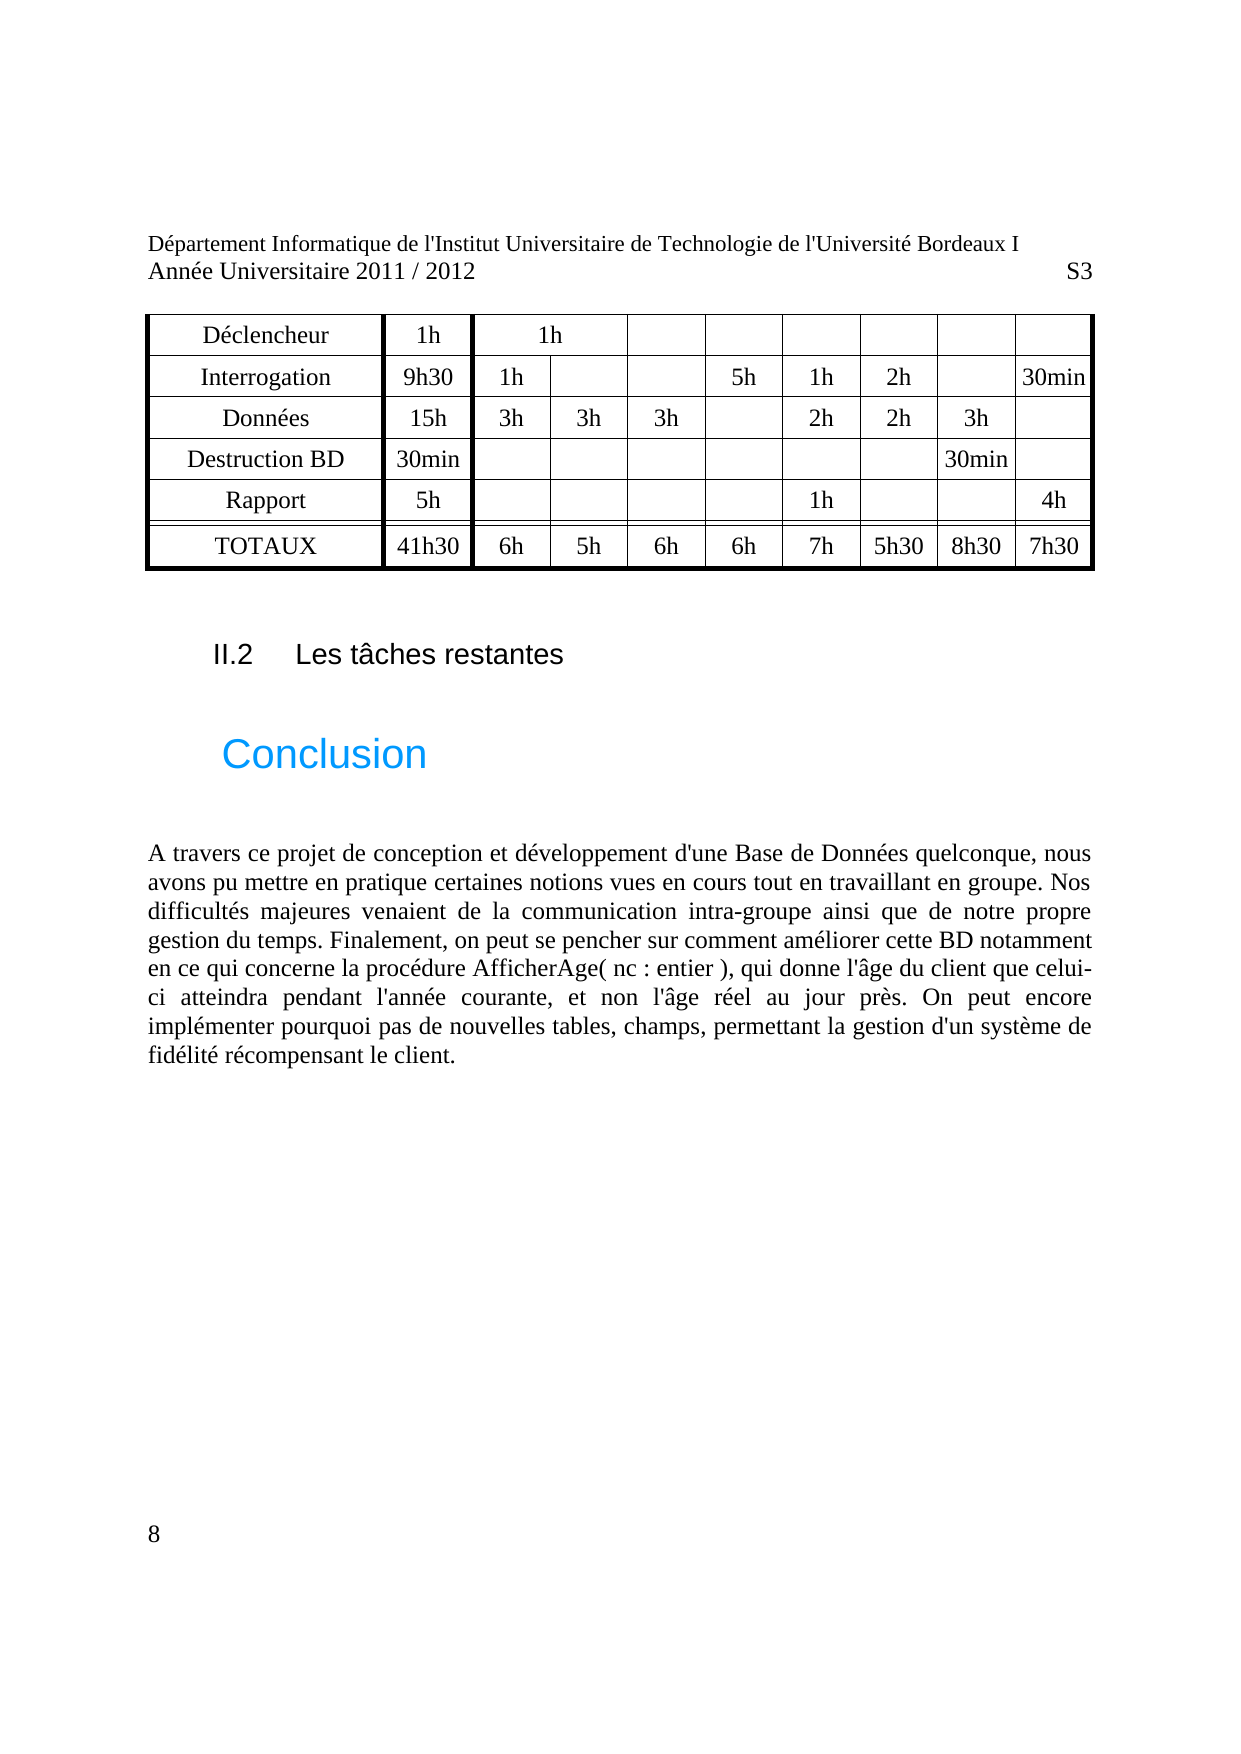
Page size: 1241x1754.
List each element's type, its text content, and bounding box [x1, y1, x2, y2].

table_cell 7h30 [1016, 526, 1090, 566]
table_cell [783, 521, 860, 525]
table_cell Déclencheur [150, 315, 381, 355]
table_cell [861, 480, 937, 520]
table_cell [150, 521, 381, 525]
table_cell [386, 521, 470, 525]
table_cell [551, 356, 627, 396]
table_cell [938, 480, 1015, 520]
table_cell TOTAUX [150, 526, 381, 566]
table_cell 5h [386, 480, 470, 520]
table_cell [783, 439, 860, 479]
subtitle Les tâches restantes [148, 637, 1093, 671]
table_cell Rapport [150, 480, 381, 520]
table_cell 1h [386, 315, 470, 355]
table_cell [706, 315, 782, 355]
table_cell [628, 356, 705, 396]
table_cell [706, 397, 782, 437]
table_cell [475, 439, 550, 479]
table_cell 3h [475, 397, 550, 437]
table_cell Interrogation [150, 356, 381, 396]
table_cell [938, 315, 1015, 355]
table_cell [706, 521, 782, 525]
table_cell 3h [551, 397, 627, 437]
table_cell [706, 480, 782, 520]
table_cell 1h [475, 356, 550, 396]
table_cell [706, 439, 782, 479]
table_cell [1016, 439, 1090, 479]
table_cell 5h30 [861, 526, 937, 566]
table_cell [861, 521, 937, 525]
table_cell Données [150, 397, 381, 437]
table_cell [861, 315, 937, 355]
table_cell [938, 356, 1015, 396]
table_cell 5h [706, 356, 782, 396]
table_cell 3h [938, 397, 1015, 437]
table_cell [551, 521, 627, 525]
table_cell 1h [783, 480, 860, 520]
table_cell [628, 315, 705, 355]
table_cell [1016, 315, 1090, 355]
table_cell 4h [1016, 480, 1090, 520]
table_cell [1016, 521, 1090, 525]
table_cell 2h [861, 356, 937, 396]
table_cell 6h [628, 526, 705, 566]
table_cell [628, 480, 705, 520]
table_cell Destruction BD [150, 439, 381, 479]
text A travers ce projet de conception et développement d'une Base de Données quelconque, nous avons pu mettre en pratique certaines notions vues en cours tout en travaillant en groupe. Nos difficultés majeures venaient de la communication intra-groupe ainsi que de notre propre gestion du temps. Finalement, on peut se pencher sur comment améliorer cette BD notamment en ce qui concerne la procédure AfficherAge( nc : entier ), qui donne l'âge du client que celui-ci atteindra pendant l'année courante, et non l'âge réel au jour près. On peut encore implémenter pourquoi pas de nouvelles tables, champs, permettant la gestion d'un système de fidélité récompensant le client. [148, 838, 1093, 1068]
table_cell 30min [386, 439, 470, 479]
table_cell [938, 521, 1015, 525]
table_cell 9h30 [386, 356, 470, 396]
table_cell 1h [475, 315, 627, 355]
table_cell 3h [628, 397, 705, 437]
table_cell [783, 315, 860, 355]
table_cell 6h [706, 526, 782, 566]
table_cell 1h [783, 356, 860, 396]
table_cell [551, 480, 627, 520]
table_cell 30min [938, 439, 1015, 479]
table_cell 8h30 [938, 526, 1015, 566]
table_cell 7h [783, 526, 860, 566]
table_cell 41h30 [386, 526, 470, 566]
table_cell [475, 480, 550, 520]
table_cell [628, 521, 705, 525]
subtitle Conclusion [221, 729, 1093, 777]
table_cell 2h [783, 397, 860, 437]
table_cell [551, 439, 627, 479]
table_cell 15h [386, 397, 470, 437]
table_cell 30min [1016, 356, 1090, 396]
table_cell 6h [475, 526, 550, 566]
table_cell 5h [551, 526, 627, 566]
table_cell [861, 439, 937, 479]
table_cell 2h [861, 397, 937, 437]
table_cell [475, 521, 550, 525]
table_cell [628, 439, 705, 479]
table_cell [1016, 397, 1090, 437]
